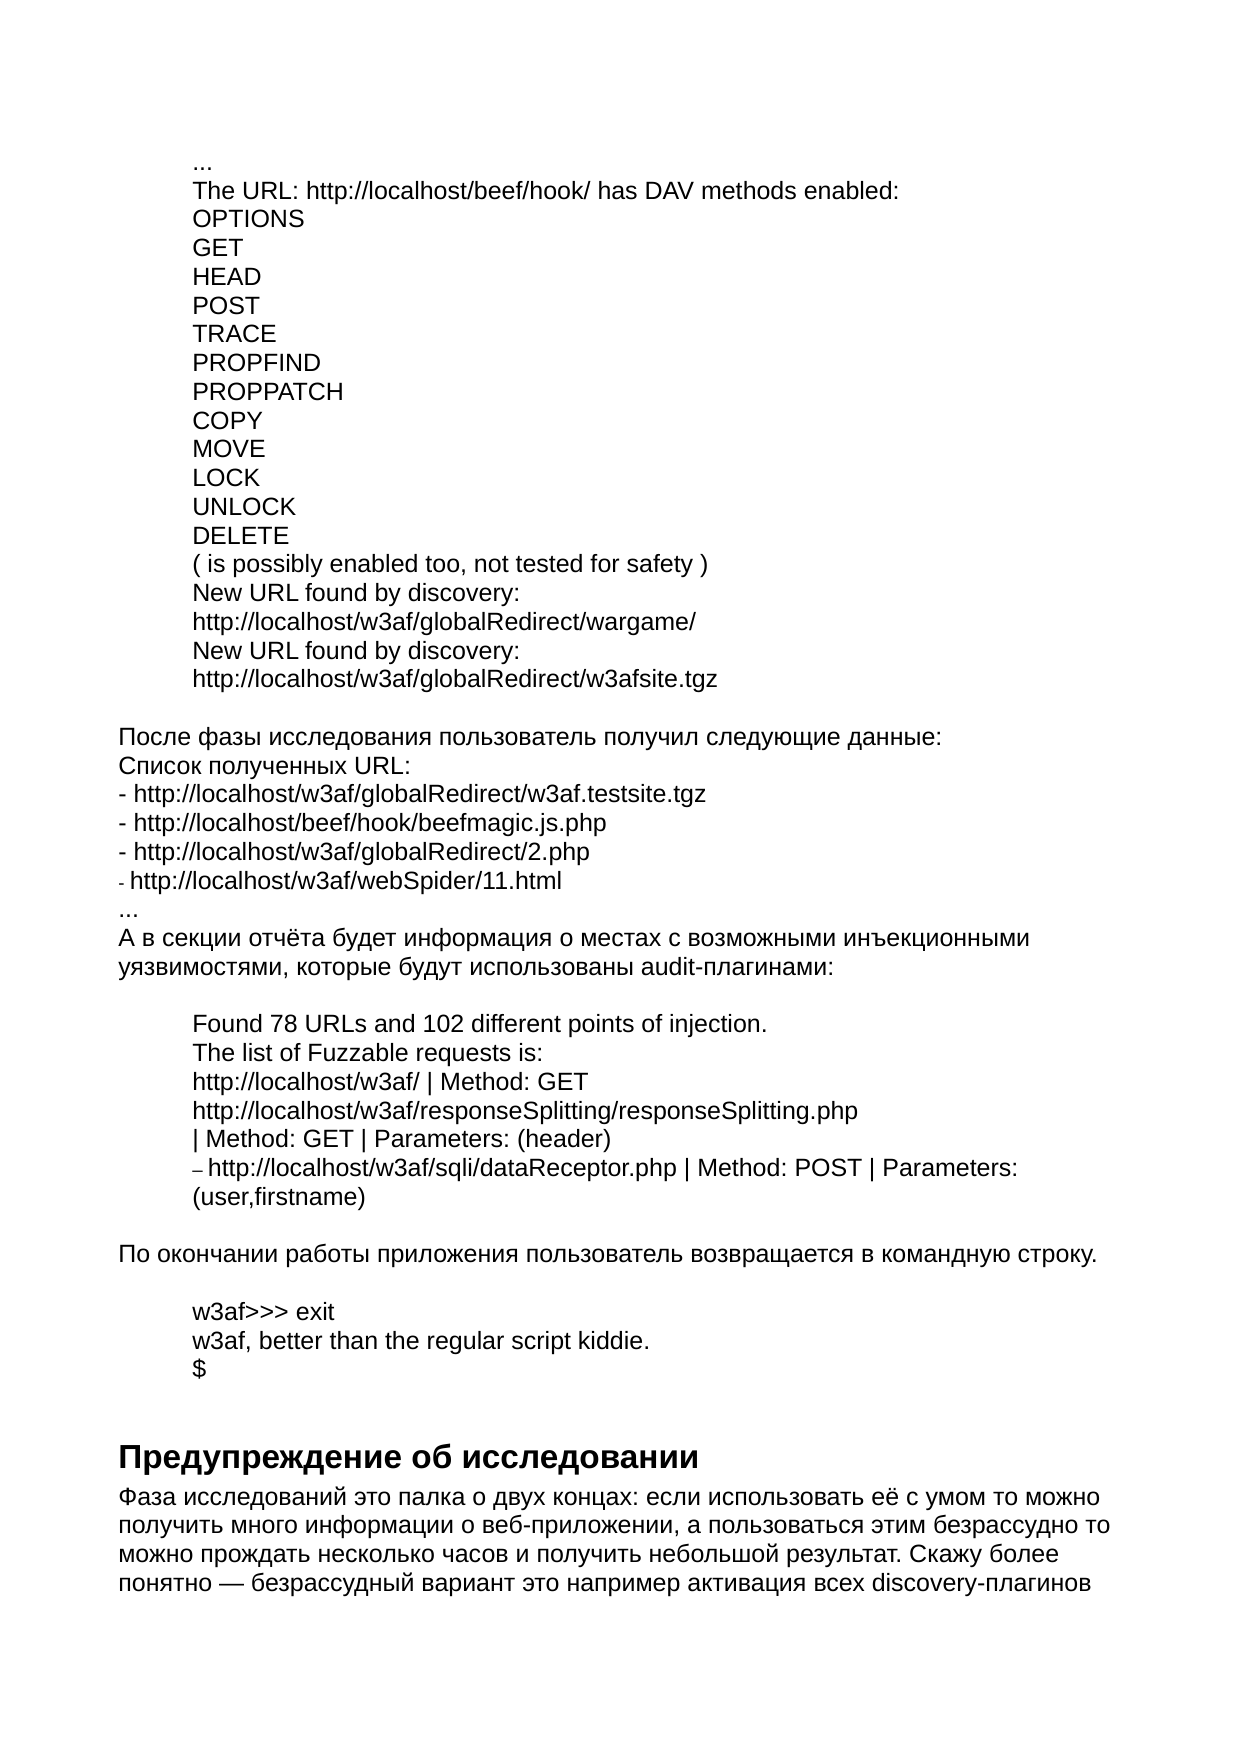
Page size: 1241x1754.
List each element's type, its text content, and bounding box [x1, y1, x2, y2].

subtitle Предупреждение об исследовании [118, 1437, 1122, 1475]
text COPY [192, 406, 1122, 434]
text OPTIONS [192, 204, 1122, 233]
text w3af, better than the regular script kiddie. [192, 1326, 1122, 1354]
text http://localhost/w3af/ | Method: GET [192, 1067, 1122, 1096]
text По окончании работы приложения пользователь возвращается в командную строку. [118, 1239, 1122, 1268]
text UNLOCK [192, 492, 1122, 521]
text GET [192, 233, 1122, 262]
text New URL found by discovery: [192, 578, 1122, 607]
text LOCK [192, 463, 1122, 492]
text w3af>>> exit [192, 1297, 1122, 1326]
text http://localhost/w3af/responseSplitting/responseSplitting.php [192, 1096, 1122, 1124]
text New URL found by discovery: [192, 636, 1122, 664]
text После фазы исследования пользователь получил следующие данные: [118, 722, 1122, 751]
text HEAD [192, 262, 1122, 291]
text TRACE [192, 319, 1122, 348]
text | Method: GET | Parameters: (header) [192, 1124, 1122, 1153]
text Фаза исследований это палка о двух концах: если использовать её с умом то можно получить много информации о веб-приложении, а пользоваться этим безрассудно то можно прождать несколько часов и получить небольшой результат. Скажу более понятно — безрассудный вариант это например активация всех discovery-плагинов [118, 1482, 1122, 1597]
text - http://localhost/w3af/globalRedirect/w3af.testsite.tgz [118, 779, 1122, 808]
text PROPPATCH [192, 377, 1122, 406]
text Список полученных URL: [118, 751, 1122, 779]
text http://localhost/w3af/globalRedirect/w3afsite.tgz [192, 664, 1122, 693]
text PROPFIND [192, 348, 1122, 377]
text The list of Fuzzable requests is: [192, 1038, 1122, 1067]
text POST [192, 291, 1122, 319]
text http://localhost/w3af/globalRedirect/wargame/ [192, 607, 1122, 636]
text - http://localhost/w3af/webSpider/11.html [118, 866, 1122, 894]
text - http://localhost/w3af/globalRedirect/2.php [118, 837, 1122, 866]
text DELETE [192, 521, 1122, 549]
text А в секции отчёта будет информация о местах с возможными инъекционными уязвимостями, которые будут использованы audit-плагинами: [118, 923, 1122, 981]
text The URL: http://localhost/beef/hook/ has DAV methods enabled: [192, 176, 1122, 204]
text MOVE [192, 434, 1122, 463]
text - http://localhost/beef/hook/beefmagic.js.php [118, 808, 1122, 837]
text – http://localhost/w3af/sqli/dataReceptor.php | Method: POST | Parameters: (user,firstname) [192, 1153, 1122, 1211]
text ( is possibly enabled too, not tested for safety ) [192, 549, 1122, 578]
text Found 78 URLs and 102 different points of injection. [192, 1009, 1122, 1038]
text ... [118, 894, 1122, 923]
text $ [192, 1354, 1122, 1383]
text ... [192, 147, 1122, 176]
